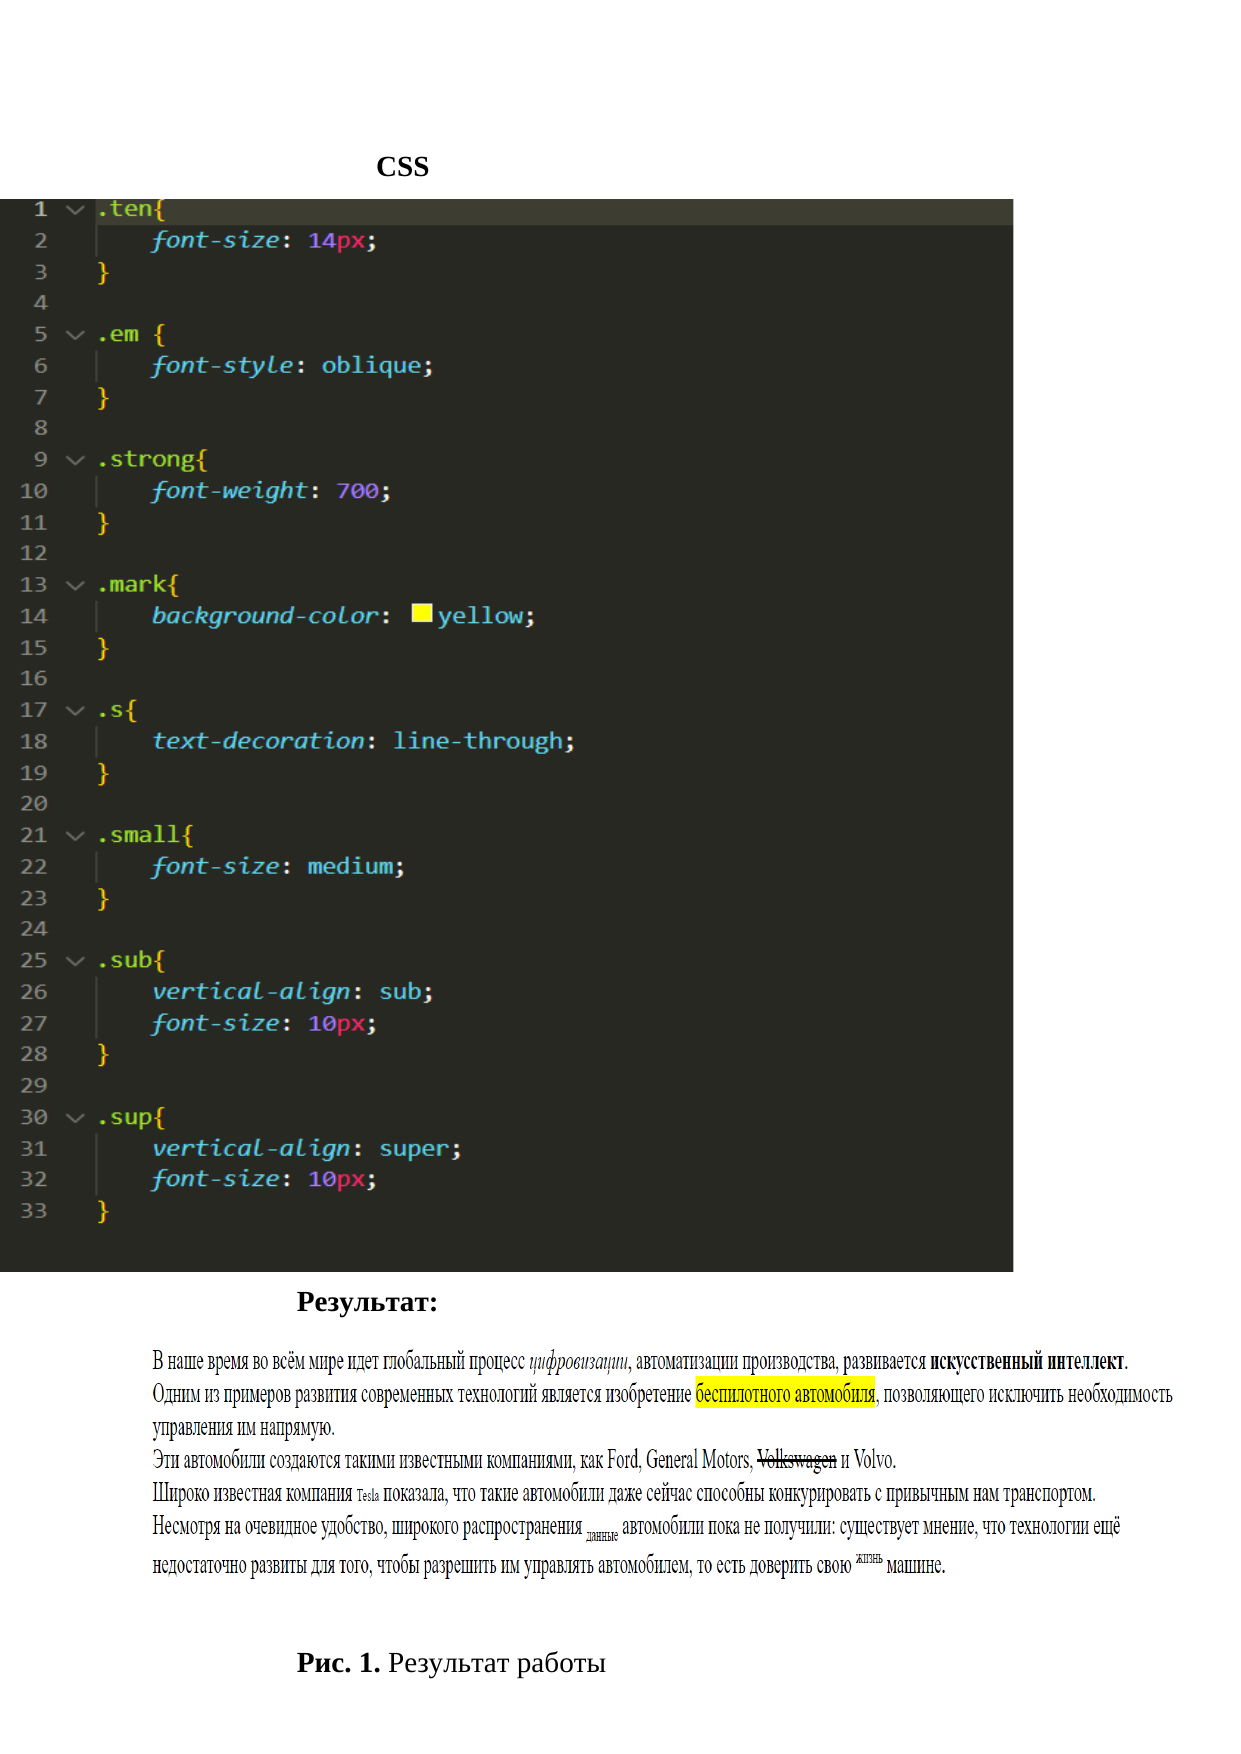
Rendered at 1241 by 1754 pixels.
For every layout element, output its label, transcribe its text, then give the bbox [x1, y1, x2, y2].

text Результат: [223, 1284, 1181, 1317]
picture [147, 1334, 1182, 1597]
text CSS [295, 149, 1181, 183]
text Рис. 1. Результат работы [223, 1645, 1181, 1678]
picture [0, 199, 1014, 1272]
